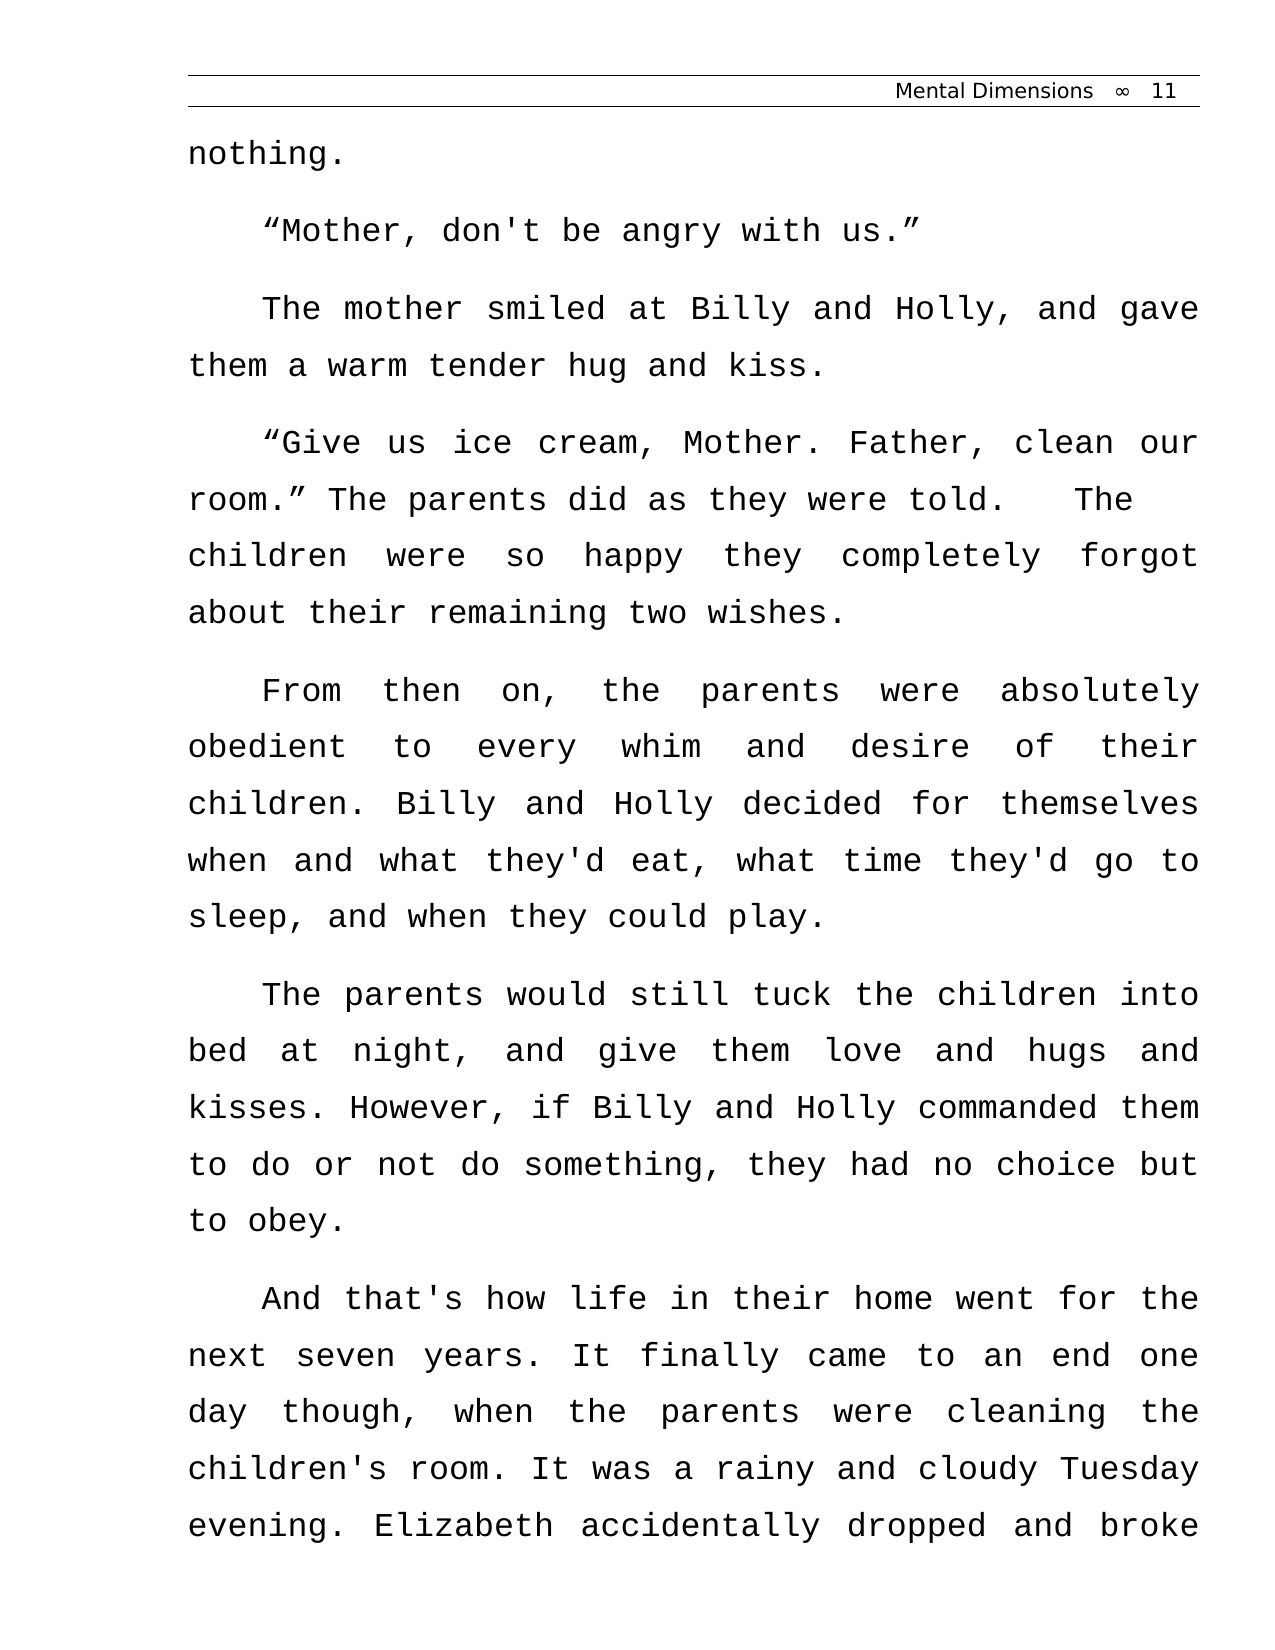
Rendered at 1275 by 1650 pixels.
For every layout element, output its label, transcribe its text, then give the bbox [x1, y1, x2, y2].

text The parents would still tuck the children into bed at night, and give them love and hugs and kisses. However, if Billy and Holly commanded them to do or not do something, they had no choice but to obey. [187, 977, 1200, 1242]
text “Mother, don't be angry with us.” [187, 214, 1200, 252]
text “Give us ice cream, Mother. Father, clean our room.” The parents did as they were told. The children were so happy they completely forgot about their remaining two wishes. [187, 426, 1200, 633]
text The mother smiled at Billy and Holly, and gave them a warm tender hug and kiss. [187, 292, 1200, 386]
text And that's how life in their home went for the next seven years. It finally came to an end one day though, when the parents were cleaning the children's room. It was a rainy and cloudy Tuesday evening. Elizabeth accidentally dropped and broke [187, 1282, 1200, 1546]
text nothing. [187, 137, 1200, 174]
text From then on, the parents were absolutely obedient to every whim and desire of their children. Billy and Holly decided for themselves when and what they'd eat, what time they'd go to sleep, and when they could play. [187, 673, 1200, 938]
